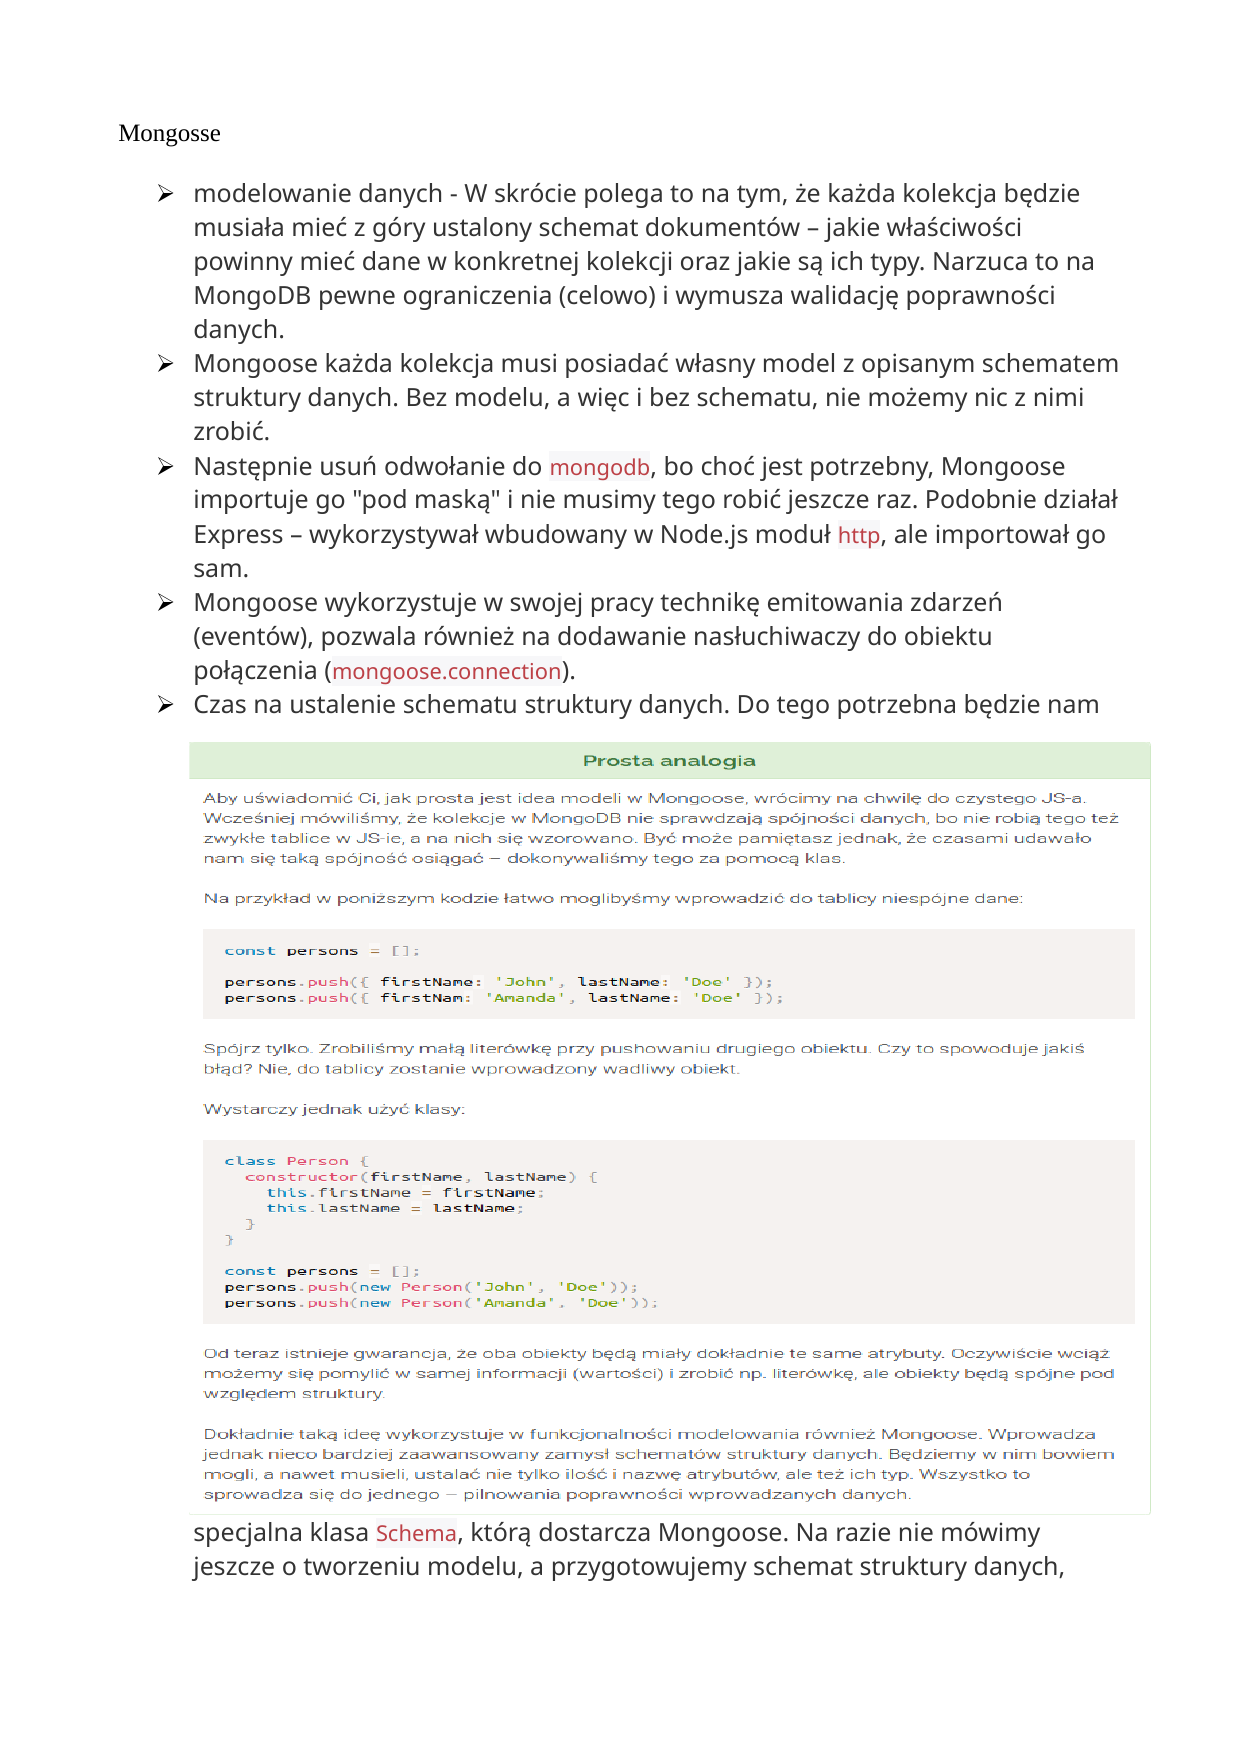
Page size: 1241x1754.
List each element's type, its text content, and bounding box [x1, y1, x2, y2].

list Mongoose każda kolekcja musi posiadać własny model z opisanym schematem struktury danych. Bez modelu, a więc i bez schematu, nie możemy nic z nimi zrobić. [156, 346, 1122, 448]
list Następnie usuń odwołanie do mongodb, bo choć jest potrzebny, Mongoose importuje go "pod maską" i nie musimy tego robić jeszcze raz. Podobnie działał Express – wykorzystywał wbudowany w Node.js moduł http, ale importował go sam. [156, 448, 1122, 584]
list modelowanie danych - W skrócie polega to na tym, że każda kolekcja będzie musiała mieć z góry ustalony schemat dokumentów – jakie właściwości powinny mieć dane w konkretnej kolekcji oraz jakie są ich typy. Narzuca to na MongoDB pewne ograniczenia (celowo) i wymusza walidację poprawności danych. [156, 176, 1122, 346]
list Czas na ustalenie schematu struktury danych. Do tego potrzebna będzie nam specjalna klasa Schema, którą dostarcza Mongoose. Na razie nie mówimy jeszcze o tworzeniu modelu, a przygotowujemy schemat struktury danych, [156, 687, 1122, 1583]
picture [189, 742, 1156, 1515]
text Mongosse [118, 118, 1122, 147]
list Mongoose wykorzystuje w swojej pracy technikę emitowania zdarzeń (eventów), pozwala również na dodawanie nasłuchiwaczy do obiektu połączenia (mongoose.connection). [156, 584, 1122, 687]
